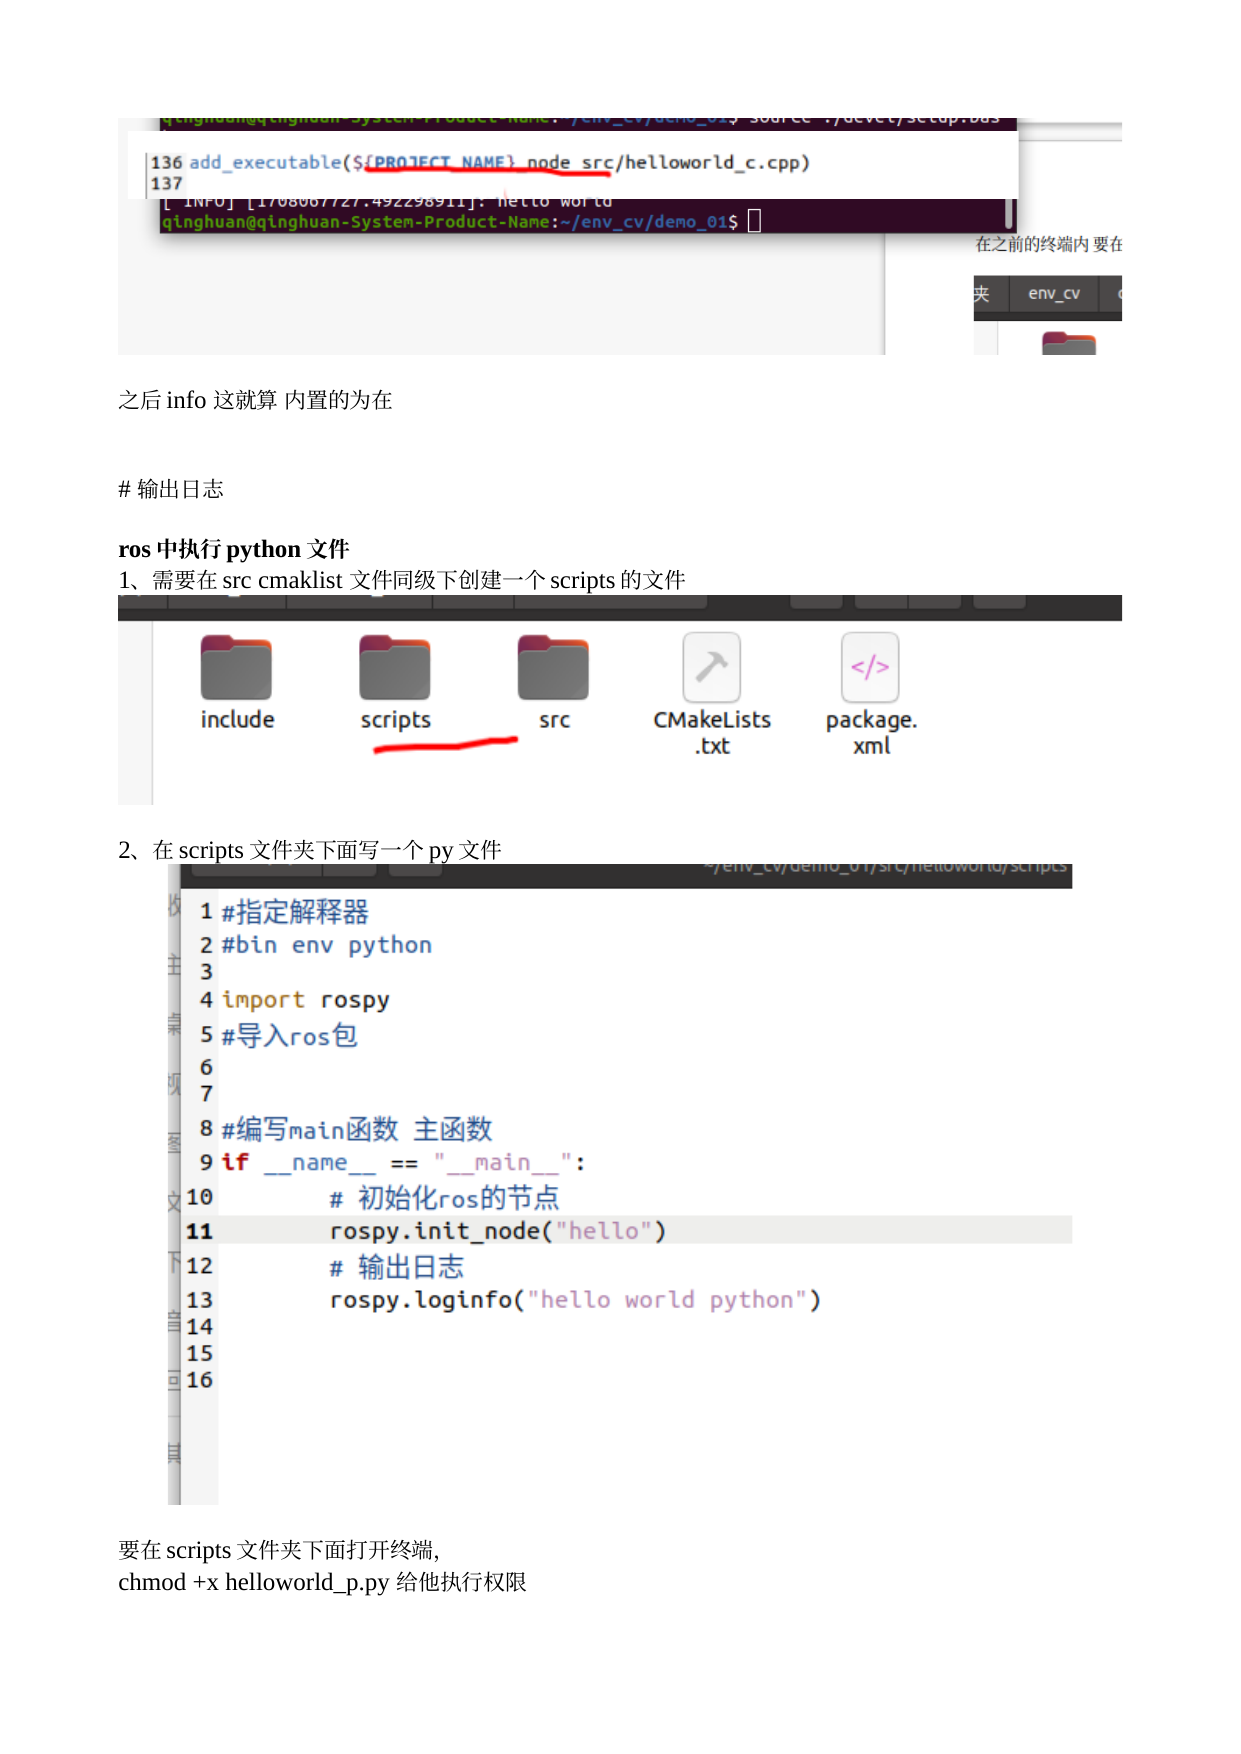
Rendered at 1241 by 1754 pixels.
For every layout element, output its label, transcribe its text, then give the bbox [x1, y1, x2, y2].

text 2、在scripts文件夹下面写一个py文件 [118, 833, 1122, 864]
text chmod +x helloworld_p.py 给他执行权限 [118, 1565, 1122, 1597]
picture [118, 118, 1123, 355]
picture [167, 864, 1073, 1505]
text 要在scripts文件夹下面打开终端， [118, 1534, 1122, 1565]
text ros中执行python文件 [118, 532, 1122, 564]
text # 输出日志 [118, 472, 1122, 503]
picture [118, 595, 1123, 805]
text 1、需要在src cmaklist 文件同级下创建一个scripts的文件 [118, 564, 1122, 595]
text 之后info 这就算 内置的为在 [118, 383, 1122, 414]
